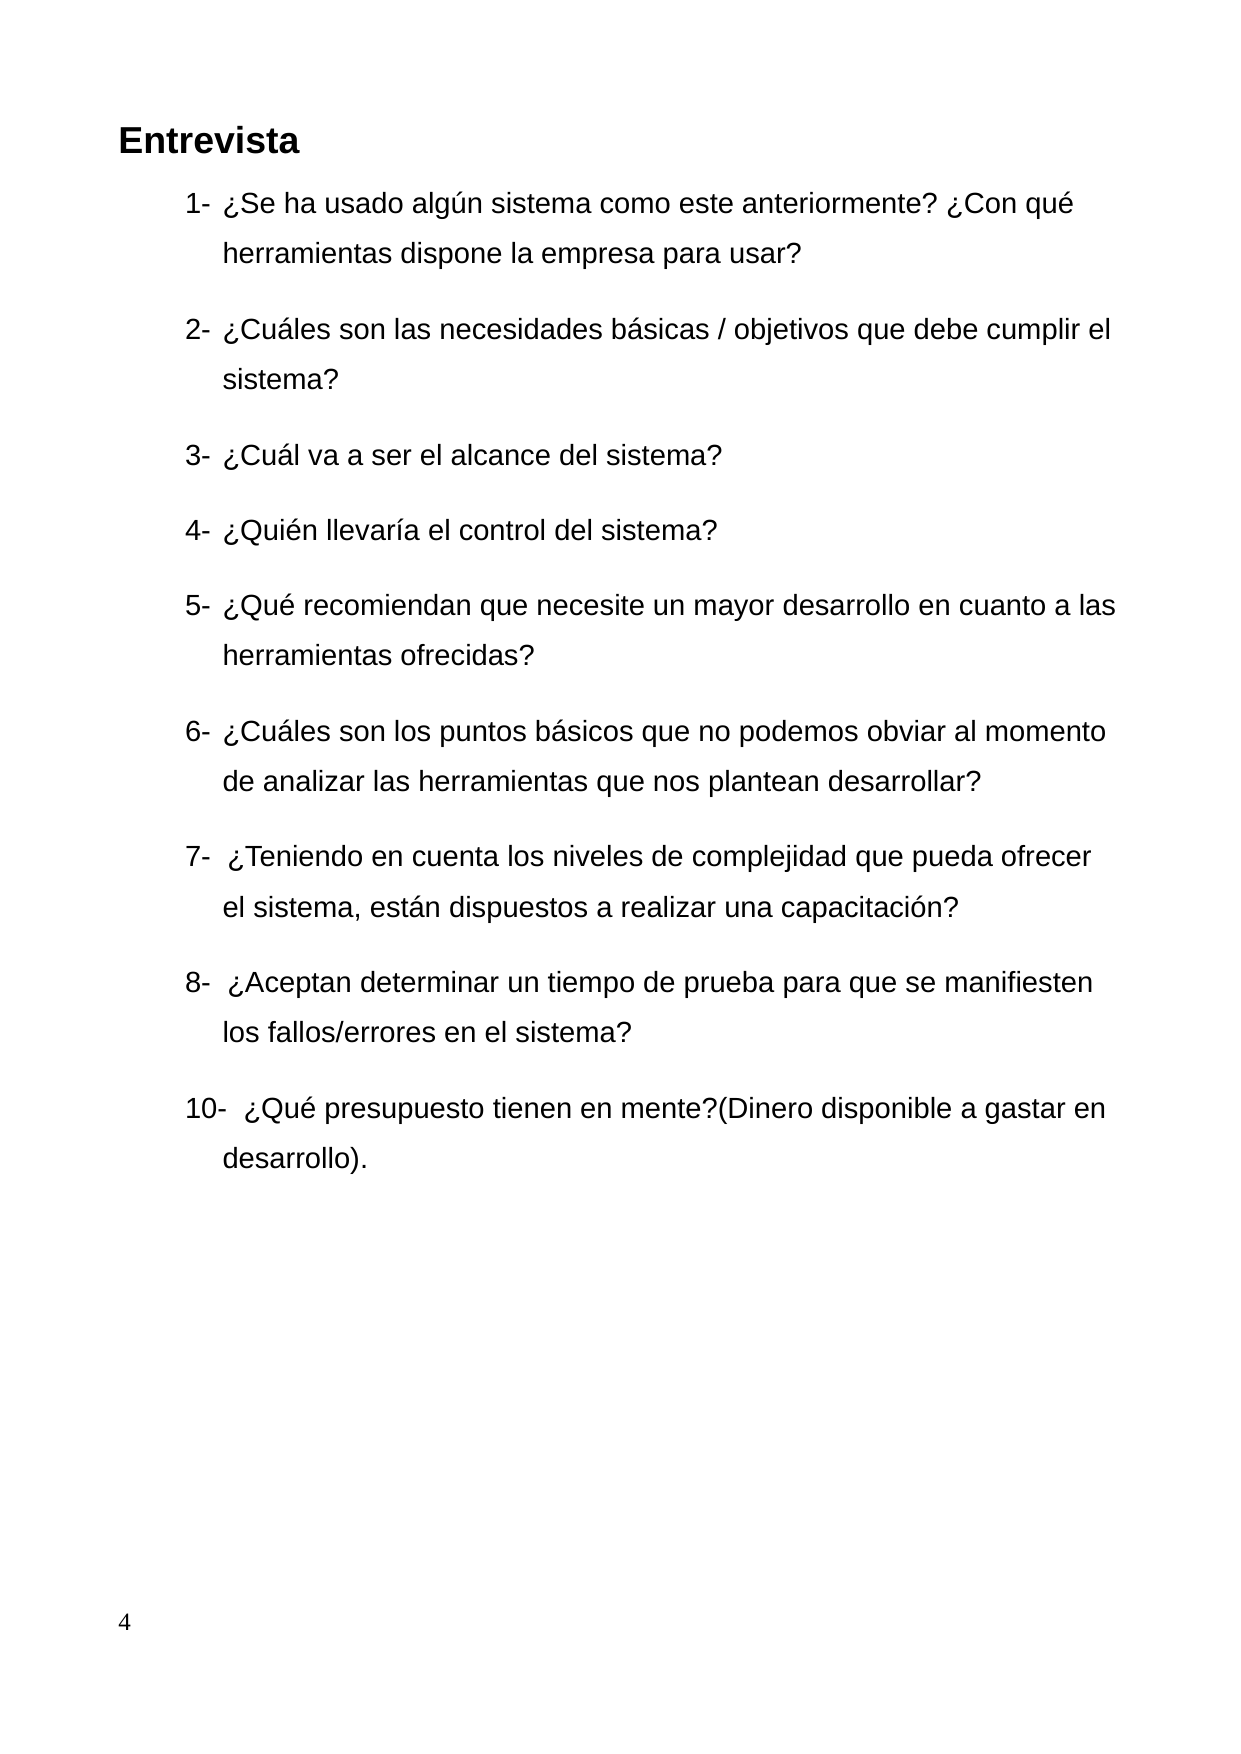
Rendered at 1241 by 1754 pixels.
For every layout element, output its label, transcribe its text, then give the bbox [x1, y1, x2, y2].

text 4- ¿Quién llevaría el control del sistema? [185, 513, 1122, 546]
text 8- ¿Aceptan determinar un tiempo de prueba para que se manifiesten los fallos/errores en el sistema? [185, 965, 1122, 1049]
text 5- ¿Qué recomiendan que necesite un mayor desarrollo en cuanto a las herramientas ofrecidas? [185, 588, 1122, 672]
subtitle Entrevista [118, 118, 1122, 161]
text 1- ¿Se ha usado algún sistema como este anteriormente? ¿Con qué herramientas dispone la empresa para usar? [185, 186, 1122, 270]
text 3- ¿Cuál va a ser el alcance del sistema? [185, 437, 1122, 471]
text 7- ¿Teniendo en cuenta los niveles de complejidad que pueda ofrecer el sistema, están dispuestos a realizar una capacitación? [185, 839, 1122, 923]
text 2- ¿Cuáles son las necesidades básicas / objetivos que debe cumplir el sistema? [185, 312, 1122, 396]
text 10- ¿Qué presupuesto tienen en mente?(Dinero disponible a gastar en desarrollo). [185, 1091, 1122, 1174]
text 6- ¿Cuáles son los puntos básicos que no podemos obviar al momento de analizar las herramientas que nos plantean desarrollar? [185, 714, 1122, 798]
